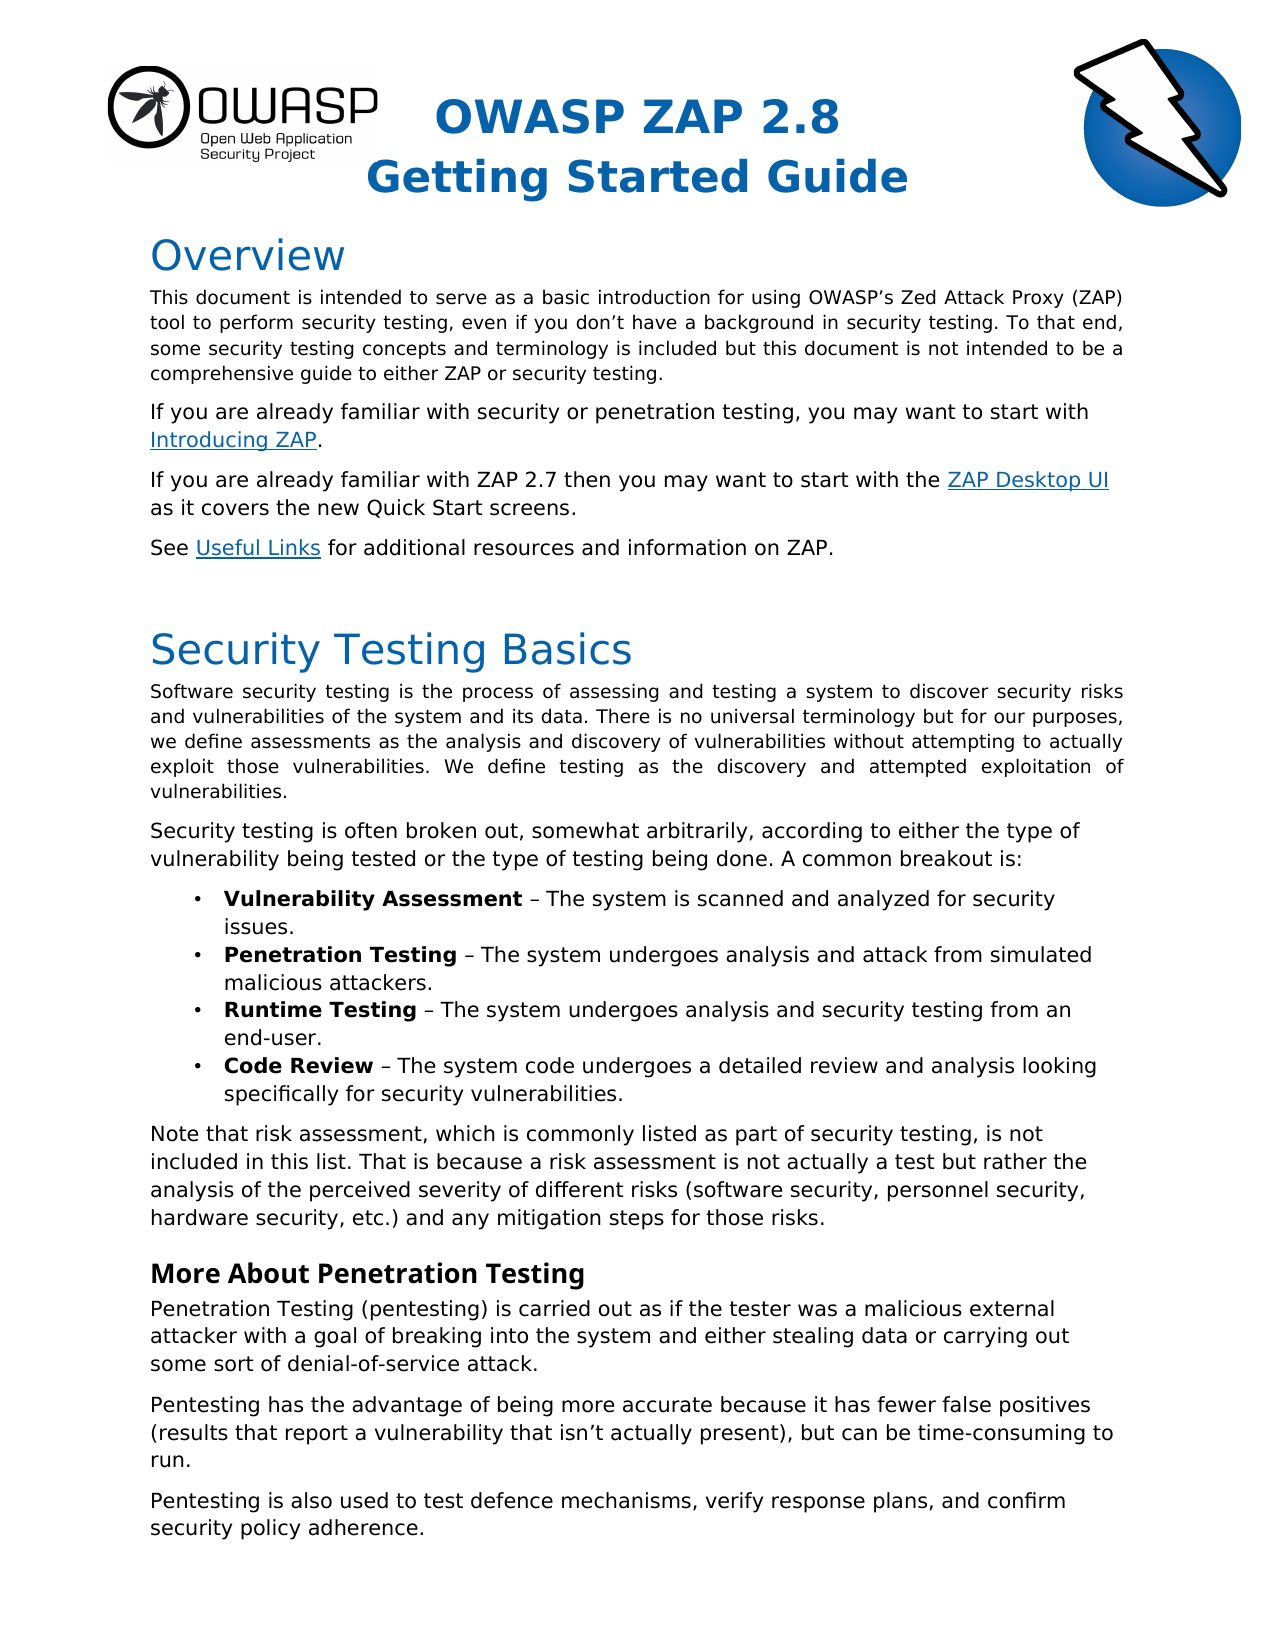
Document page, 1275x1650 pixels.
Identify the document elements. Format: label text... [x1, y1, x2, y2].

text If you are already familiar with ZAP 2.7 then you may want to start with the ZAP Desktop UI as it covers the new Quick Start screens. [150, 468, 1125, 520]
text Pentesting is also used to test defence mechanisms, verify response plans, and confirm security policy adherence. [150, 1489, 1125, 1541]
text Software security testing is the process of assessing and testing a system to discover security risks and vulnerabilities of the system and its data. There is no universal terminology but for our purposes, we define assessments as the analysis and discovery of vulnerabilities without attempting to actually exploit those vulnerabilities. We define testing as the discovery and attempted exploitation of vulnerabilities. [150, 681, 1125, 803]
picture [107, 66, 378, 162]
list Runtime Testing – The system undergoes analysis and security testing from an end-user. [194, 998, 1125, 1051]
list Code Review – The system code undergoes a detailed review and analysis looking specifically for security vulnerabilities. [194, 1054, 1125, 1106]
subtitle Security Testing Basics [150, 625, 1125, 674]
text See Useful Links for additional resources and information on ZAP. [150, 536, 1125, 561]
text Note that risk assessment, which is commonly listed as part of security testing, is not included in this list. That is because a risk assessment is not actually a test but rather the analysis of the perceived severity of different risks (software security, personnel security, hardware security, etc.) and any mitigation steps for those risks. [150, 1122, 1125, 1230]
list Penetration Testing – The system undergoes analysis and attack from simulated malicious attackers. [194, 943, 1125, 995]
list Vulnerability Assessment – The system is scanned and analyzed for security issues. [194, 887, 1125, 939]
text Penetration Testing (pentesting) is carried out as if the tester was a malicious external attacker with a goal of breaking into the system and either stealing data or carrying out some sort of denial-of-service attack. [150, 1297, 1125, 1377]
text Pentesting has the advantage of being more accurate because it has fewer false positives (results that report a vulnerability that isn’t actually present), but can be time-consuming to run. [150, 1393, 1125, 1473]
text This document is intended to serve as a basic introduction for using OWASP’s Zed Attack Proxy (ZAP) tool to perform security testing, even if you don’t have a background in security testing. To that end, some security testing concepts and terminology is included but this document is not intended to be a comprehensive guide to either ZAP or security testing. [150, 287, 1125, 384]
picture [1073, 39, 1242, 207]
text Security testing is often broken out, somewhat arbitrarily, according to either the type of vulnerability being tested or the type of testing being done. A common breakout is: [150, 819, 1125, 871]
title OWASP ZAP 2.8 [378, 91, 1073, 144]
text If you are already familiar with security or penetration testing, you may want to start with Introducing ZAP. [150, 400, 1125, 452]
subtitle Overview [150, 232, 1125, 280]
subtitle More About Penetration Testing [150, 1254, 1125, 1291]
title Getting Started Guide [150, 152, 1073, 203]
